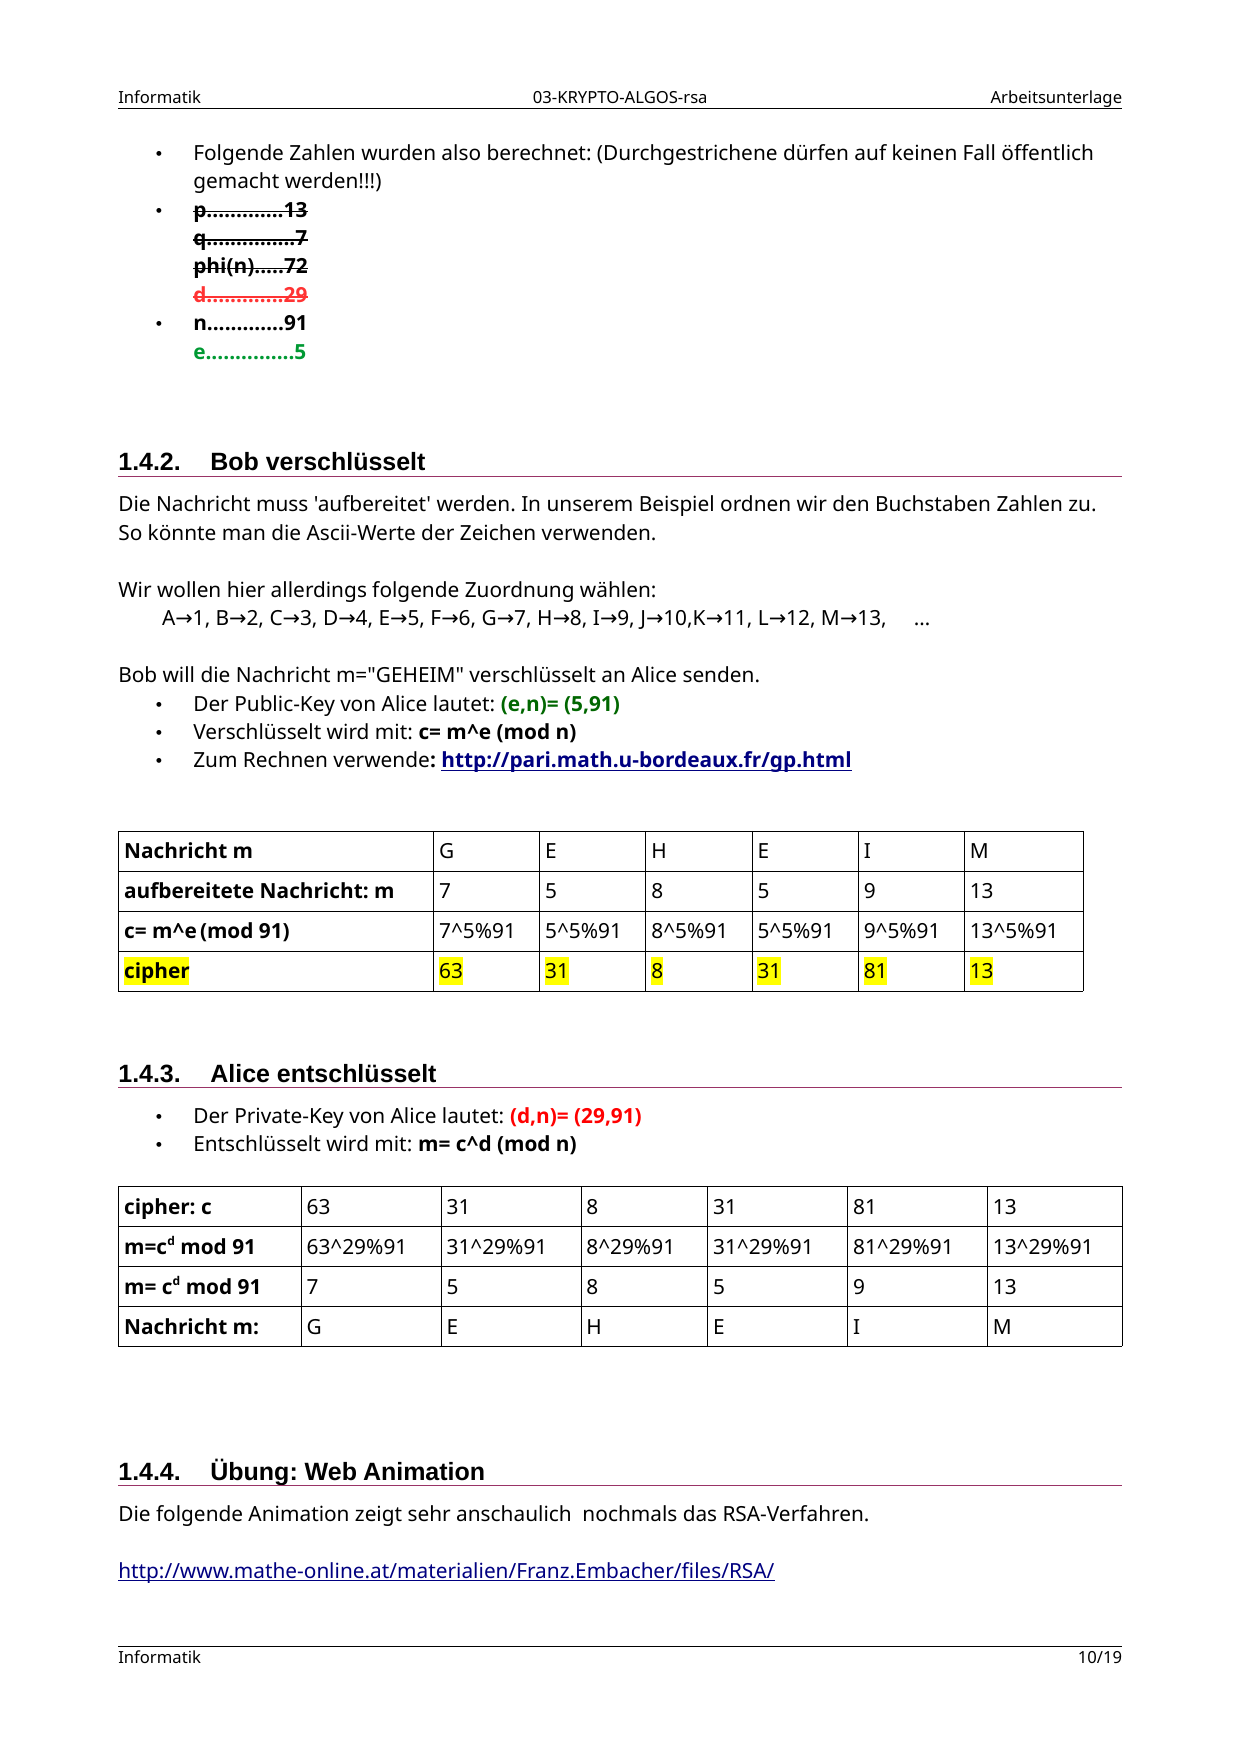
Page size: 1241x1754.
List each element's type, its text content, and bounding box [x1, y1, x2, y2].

table_cell c= m^e (mod 91) [119, 912, 433, 951]
table_cell 5 [442, 1267, 581, 1306]
table_cell 31^29%91 [708, 1227, 847, 1266]
table_header cipher: c [119, 1187, 301, 1226]
table_cell E [708, 1307, 847, 1346]
table_cell 13^5%91 [965, 912, 1083, 951]
table_cell 13 [965, 872, 1083, 911]
table_header H [646, 832, 752, 871]
list n.....……..91 e.....……....5 [156, 308, 1122, 394]
table_cell 13^29%91 [988, 1227, 1122, 1266]
table_cell 8 [582, 1267, 707, 1306]
table_header I [859, 832, 964, 871]
text Bob will die Nachricht m="GEHEIM" verschlüsselt an Alice senden. [118, 660, 1122, 689]
table_cell 63 [434, 952, 539, 991]
table_header 31 [708, 1187, 847, 1226]
table_cell 9^5%91 [859, 912, 964, 951]
table_cell 5^5%91 [753, 912, 858, 951]
list Der Public-Key von Alice lautet: (e,n)= (5,91) [156, 689, 1122, 717]
table_cell m= cd mod 91 [119, 1267, 301, 1306]
table_header E [753, 832, 858, 871]
list Der Private-Key von Alice lautet: (d,n)= (29,91) [156, 1101, 1122, 1129]
subtitle Alice entschlüsselt [118, 1058, 1122, 1087]
table_cell 5 [540, 872, 645, 911]
list Verschlüsselt wird mit: c= m^e (mod n) [156, 717, 1122, 746]
table_cell 9 [848, 1267, 987, 1306]
text Die folgende Animation zeigt sehr anschaulich nochmals das RSA-Verfahren. [118, 1499, 1122, 1527]
table_cell cipher [119, 952, 433, 991]
table_cell 8^29%91 [582, 1227, 707, 1266]
table_header M [965, 832, 1083, 871]
table_cell 5^5%91 [540, 912, 645, 951]
table_cell 81 [859, 952, 964, 991]
list p.…...…...13 q....…….....7 phi(n).....72 d.....……..29 [156, 195, 1122, 308]
table_header G [434, 832, 539, 871]
table_cell 7 [302, 1267, 441, 1306]
table_cell Nachricht m: [119, 1307, 301, 1346]
table_cell H [582, 1307, 707, 1346]
table_cell 63^29%91 [302, 1227, 441, 1266]
text http://www.mathe-online.at/materialien/Franz.Embacher/files/RSA/ [118, 1556, 1122, 1584]
list Entschlüsselt wird mit: m= c^d (mod n) [156, 1129, 1122, 1158]
table_header 31 [442, 1187, 581, 1226]
table_header Nachricht m [119, 832, 433, 871]
table_cell E [442, 1307, 581, 1346]
table_cell 13 [965, 952, 1083, 991]
table_cell 8 [646, 872, 752, 911]
subtitle Bob verschlüsselt [118, 447, 1122, 476]
table_header 81 [848, 1187, 987, 1226]
list Zum Rechnen verwende: http://pari.math.u-bordeaux.fr/gp.html [156, 746, 1122, 802]
table_cell 31 [540, 952, 645, 991]
text Wir wollen hier allerdings folgende Zuordnung wählen: A→1, B→2, C→3, D→4, E→5, F→6, G→7, H→8, I→9, J→10,K→11, L→12, M→13, … [118, 575, 1122, 632]
table_cell 81^29%91 [848, 1227, 987, 1266]
list Folgende Zahlen wurden also berechnet: (Durchgestrichene dürfen auf keinen Fall öffentlich gemacht werden!!!) [156, 138, 1122, 195]
table_cell 7^5%91 [434, 912, 539, 951]
table_cell M [988, 1307, 1122, 1346]
table_cell 5 [753, 872, 858, 911]
table_cell aufbereitete Nachricht: m [119, 872, 433, 911]
table_header E [540, 832, 645, 871]
table_cell 8 [646, 952, 752, 991]
table_cell 31^29%91 [442, 1227, 581, 1266]
table_cell 31 [753, 952, 858, 991]
table_header 13 [988, 1187, 1122, 1226]
table_cell 9 [859, 872, 964, 911]
table_cell m=cd mod 91 [119, 1227, 301, 1266]
table_cell I [848, 1307, 987, 1346]
table_cell G [302, 1307, 441, 1346]
table_cell 13 [988, 1267, 1122, 1306]
table_cell 7 [434, 872, 539, 911]
table_cell 5 [708, 1267, 847, 1306]
subtitle Übung: Web Animation [118, 1457, 1122, 1485]
text Die Nachricht muss 'aufbereitet' werden. In unserem Beispiel ordnen wir den Buchstaben Zahlen zu. So könnte man die Ascii-Werte der Zeichen verwenden. [118, 489, 1122, 546]
table_header 8 [582, 1187, 707, 1226]
table_header 63 [302, 1187, 441, 1226]
table_cell 8^5%91 [646, 912, 752, 951]
